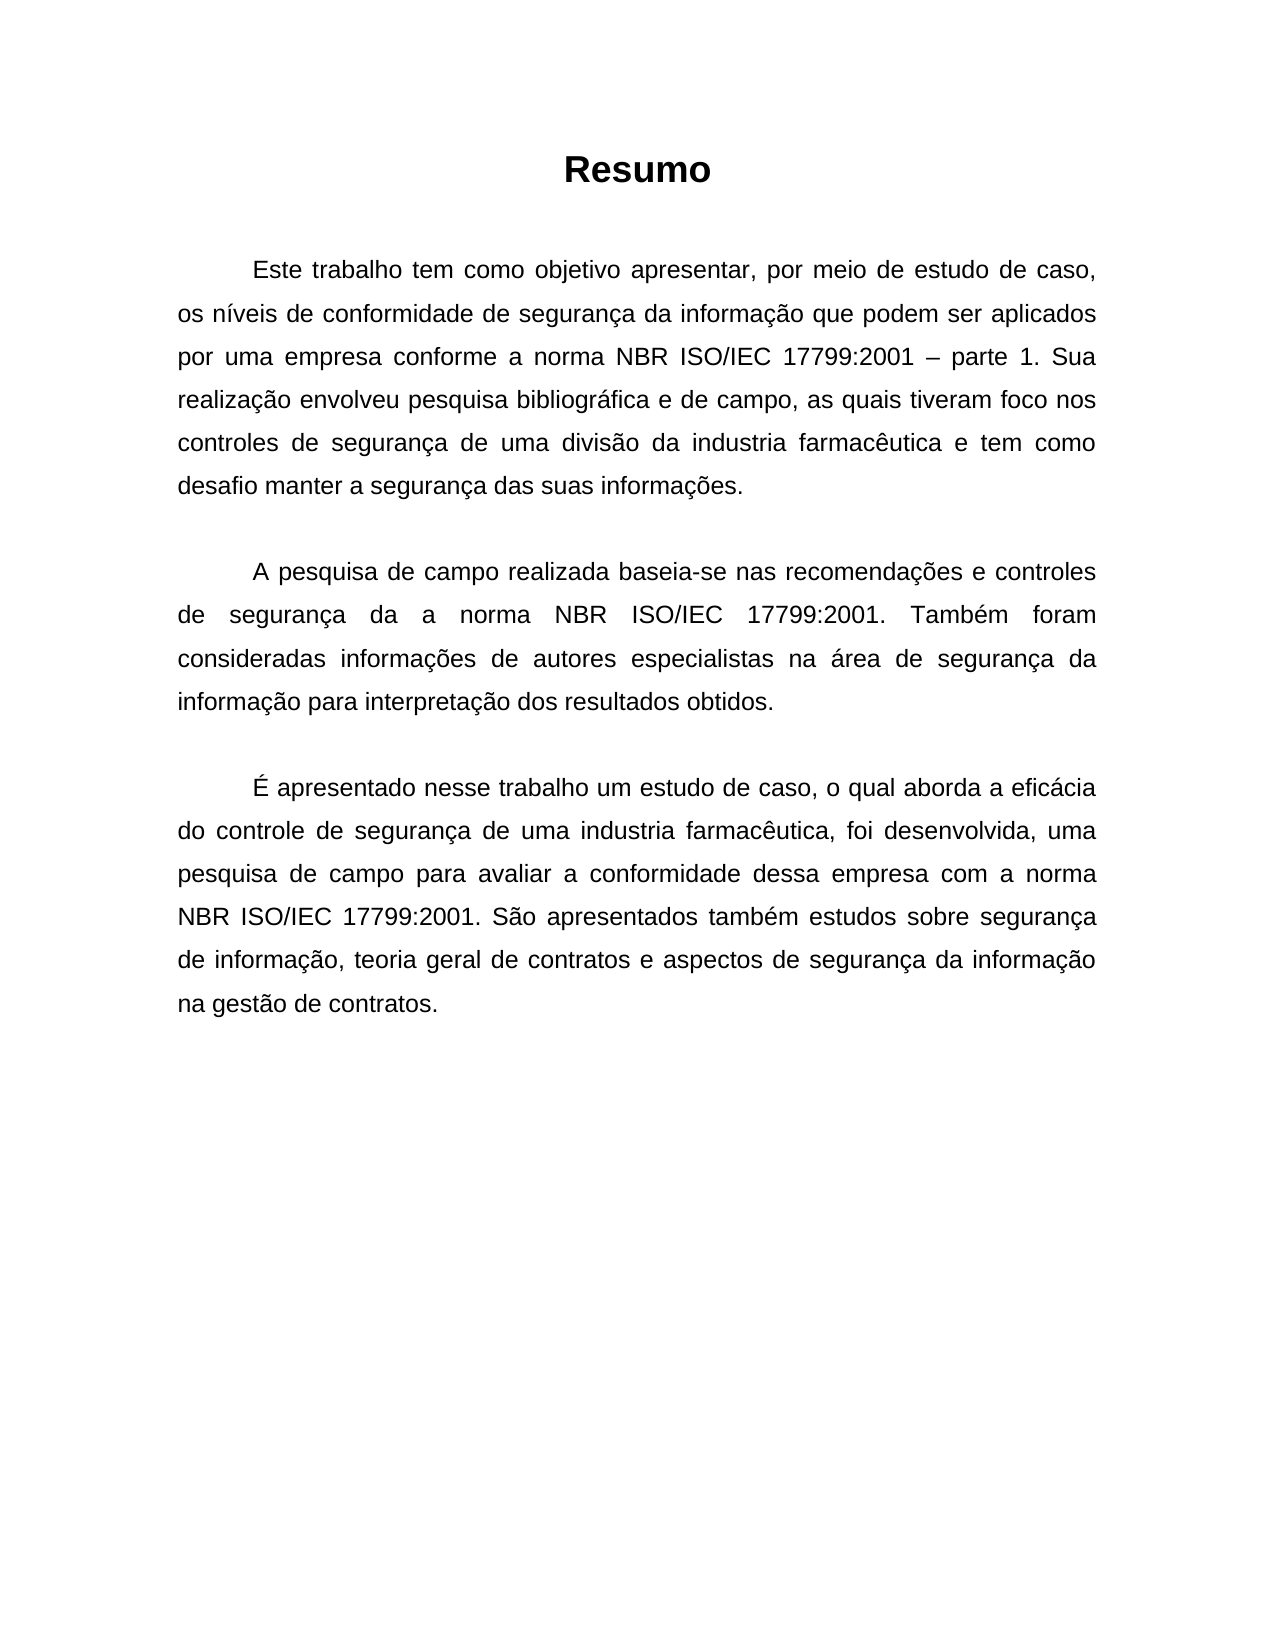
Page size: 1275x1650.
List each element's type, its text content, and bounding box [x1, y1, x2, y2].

text A pesquisa de campo realizada baseia-se nas recomendações e controles de segurança da a norma NBR ISO/IEC 17799:2001. Também foram consideradas informações de autores especialistas na área de segurança da informação para interpretação dos resultados obtidos. [177, 557, 1098, 715]
text Resumo [177, 148, 1098, 191]
text Este trabalho tem como objetivo apresentar, por meio de estudo de caso, os níveis de conformidade de segurança da informação que podem ser aplicados por uma empresa conforme a norma NBR ISO/IEC 17799:2001 – parte 1. Sua realização envolveu pesquisa bibliográfica e de campo, as quais tiveram foco nos controles de segurança de uma divisão da industria farmacêutica e tem como desafio manter a segurança das suas informações. [177, 255, 1098, 500]
text É apresentado nesse trabalho um estudo de caso, o qual aborda a eficácia do controle de segurança de uma industria farmacêutica, foi desenvolvida, uma pesquisa de campo para avaliar a conformidade dessa empresa com a norma NBR ISO/IEC 17799:2001. São apresentados também estudos sobre segurança de informação, teoria geral de contratos e aspectos de segurança da informação na gestão de contratos. [177, 773, 1098, 1017]
